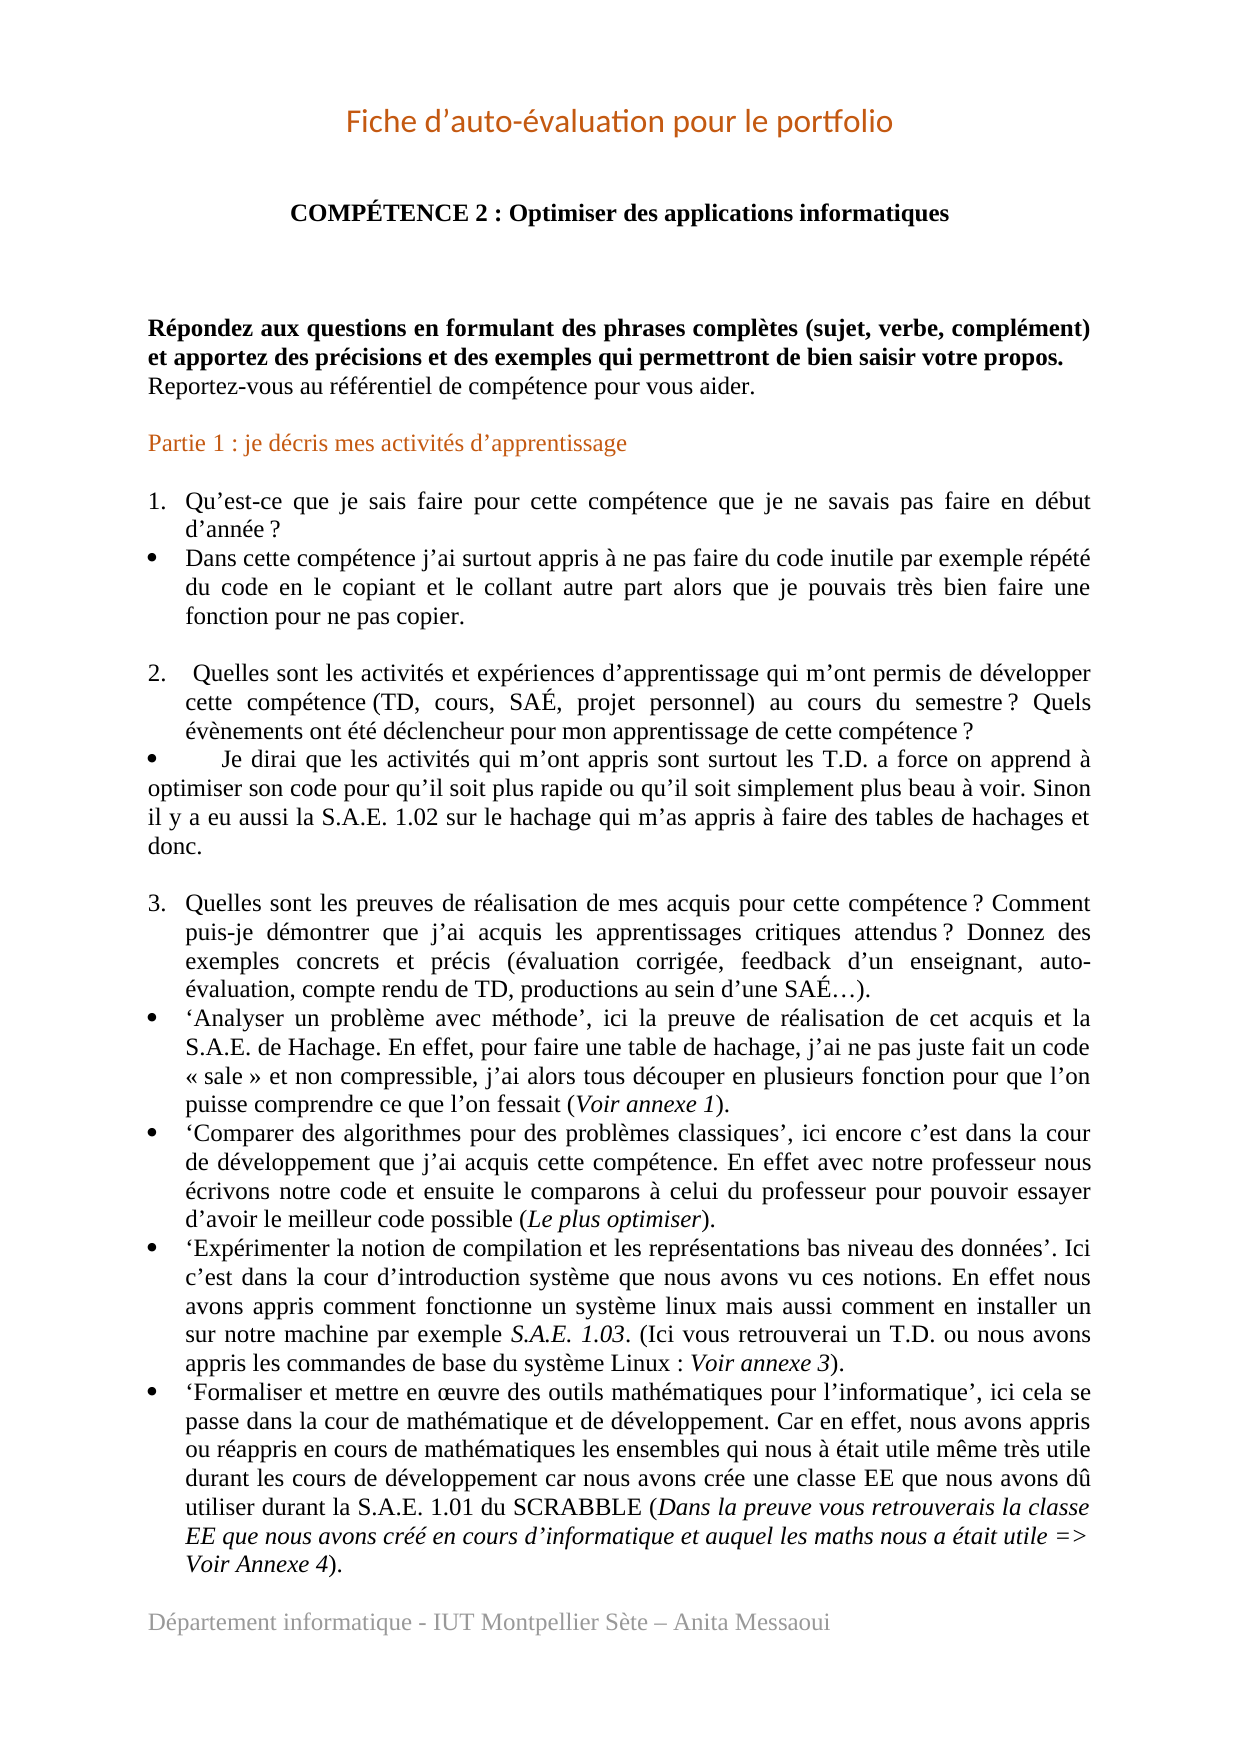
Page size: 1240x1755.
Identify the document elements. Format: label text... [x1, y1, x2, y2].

list ‘Analyser un problème avec méthode’, ici la preuve de réalisation de cet acquis et la S.A.E. de Hachage. En effet, pour faire une table de hachage, j’ai ne pas juste fait un code « sale » et non compressible, j’ai alors tous découper en plusieurs fonction pour que l’on puisse comprendre ce que l’on fessait (Voir annexe 1). [148, 1003, 1092, 1118]
list ‘Formaliser et mettre en œuvre des outils mathématiques pour l’informatique’, ici cela se passe dans la cour de mathématique et de développement. Car en effet, nous avons appris ou réappris en cours de mathématiques les ensembles qui nous à était utile même très utile durant les cours de développement car nous avons crée une classe EE que nous avons dû utiliser durant la S.A.E. 1.01 du SCRABBLE (Dans la preuve vous retrouverais la classe EE que nous avons créé en cours d’informatique et auquel les maths nous a était utile => Voir Annexe 4). [148, 1377, 1092, 1578]
text Reportez-vous au référentiel de compétence pour vous aider. [148, 371, 1092, 399]
list ‘Comparer des algorithmes pour des problèmes classiques’, ici encore c’est dans la cour de développement que j’ai acquis cette compétence. En effet avec notre professeur nous écrivons notre code et ensuite le comparons à celui du professeur pour pouvoir essayer d’avoir le meilleur code possible (Le plus optimiser). [148, 1118, 1092, 1233]
list ‘Expérimenter la notion de compilation et les représentations bas niveau des données’. Ici c’est dans la cour d’introduction système que nous avons vu ces notions. En effet nous avons appris comment fonctionne un système linux mais aussi comment en installer un sur notre machine par exemple S.A.E. 1.03. (Ici vous retrouverai un T.D. ou nous avons appris les commandes de base du système Linux : Voir annexe 3). [148, 1233, 1092, 1377]
subtitle Fiche d’auto-évaluation pour le portfolio [148, 100, 1092, 141]
text ﻿Répondez aux questions en formulant des phrases complètes (sujet, verbe, complément) et apportez des précisions et des exemples qui permettront de bien saisir votre propos. [148, 313, 1092, 371]
list Dans cette compétence j’ai surtout appris à ne pas faire du code inutile par exemple répété du code en le copiant et le collant autre part alors que je pouvais très bien faire une fonction pour ne pas copier. [148, 543, 1092, 629]
text Partie 1 : je décris mes activités d’apprentissage [148, 428, 1092, 457]
list Je dirai que les activités qui m’ont appris sont surtout les T.D. a force on apprend à optimiser son code pour qu’il soit plus rapide ou qu’il soit simplement plus beau à voir. Sinon il y a eu aussi la S.A.E. 1.02 sur le hachage qui m’as appris à faire des tables de hachages et donc. [148, 744, 1092, 859]
list Quelles sont les activités et expériences d’apprentissage qui m’ont permis de développer cette compétence (TD, cours, SAÉ, projet personnel) au cours du semestre ? Quels évènements ont été déclencheur pour mon apprentissage de cette compétence ? [148, 658, 1092, 744]
list Quelles sont les preuves de réalisation de mes acquis pour cette compétence ? Comment puis-je démontrer que j’ai acquis les apprentissages critiques attendus ? Donnez des exemples concrets et précis (évaluation corrigée, feedback d’un enseignant, auto-évaluation, compte rendu de TD, productions au sein d’une SAÉ…). [148, 888, 1092, 1003]
list ﻿Qu’est-ce que je sais faire pour cette compétence que je ne savais pas faire en début d’année ? [148, 486, 1092, 543]
text COMPÉTENCE 2 : Optimiser des applications informatiques [148, 198, 1092, 227]
